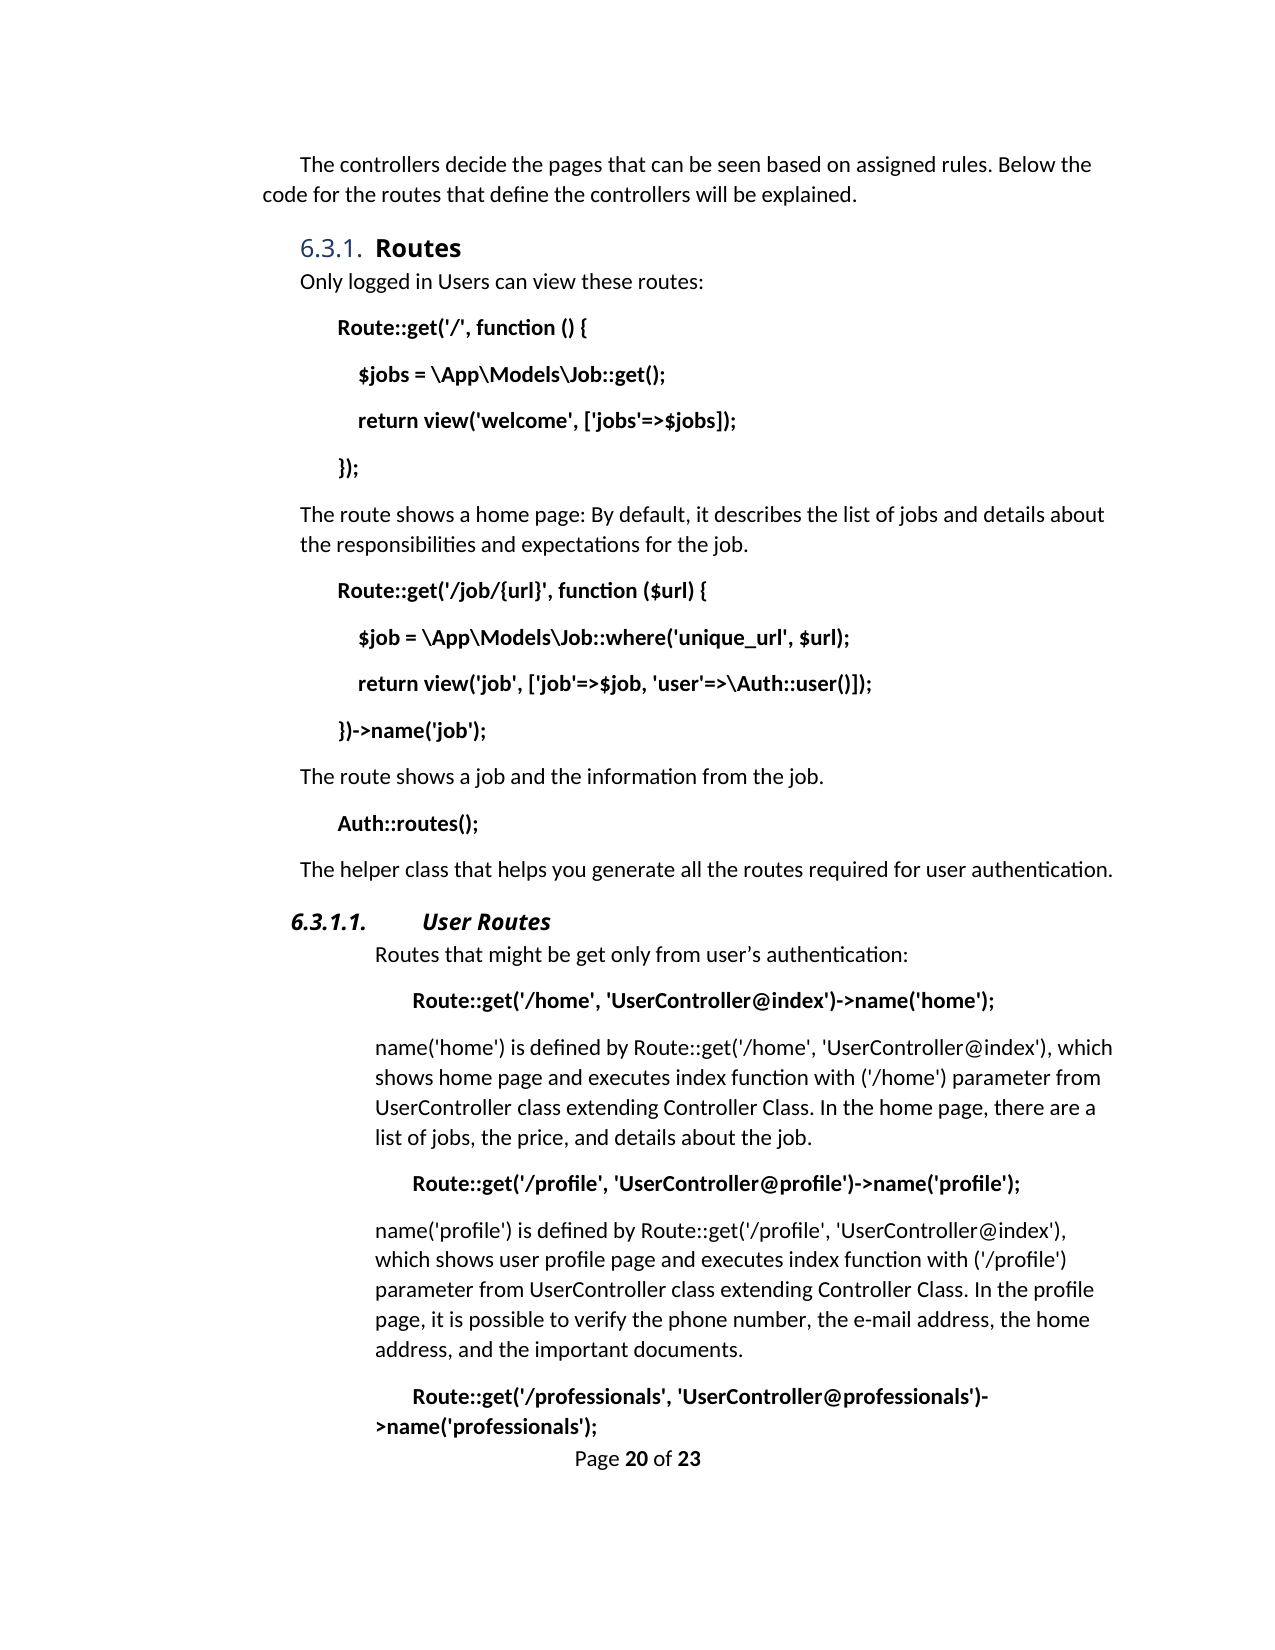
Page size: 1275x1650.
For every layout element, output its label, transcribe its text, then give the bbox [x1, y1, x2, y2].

text The controllers decide the pages that can be seen based on assigned rules. Below the code for the routes that define the controllers will be explained. [262, 150, 1125, 208]
subtitle Routes [300, 231, 1125, 265]
text Routes that might be get only from user’s authentication: [375, 940, 1125, 968]
text Only logged in Users can view these routes: [300, 267, 1125, 295]
text The helper class that helps you generate all the routes required for user authentication. [300, 856, 1125, 884]
text }); [300, 453, 1125, 481]
text $jobs = \App\Models\Job::get(); [300, 360, 1125, 388]
text Route::get('/home', 'UserController@index')->name('home'); [375, 986, 1125, 1014]
subtitle User Routes [291, 906, 1125, 938]
text return view('job', ['job'=>$job, 'user'=>\Auth::user()]); [300, 669, 1125, 697]
text return view('welcome', ['jobs'=>$jobs]); [300, 407, 1125, 435]
text Route::get('/professionals', 'UserController@professionals')->name('professionals'); [375, 1382, 1125, 1440]
text The route shows a job and the information from the job. [300, 762, 1125, 791]
text Route::get('/job/{url}', function ($url) { [300, 576, 1125, 604]
text The route shows a home page: By default, it describes the list of jobs and details about the responsibilities and expectations for the job. [300, 500, 1125, 558]
text Route::get('/', function () { [300, 313, 1125, 342]
text $job = \App\Models\Job::where('unique_url', $url); [300, 623, 1125, 651]
text Auth::routes(); [300, 809, 1125, 837]
text name('home') is defined by Route::get('/home', 'UserController@index'), which shows home page and executes index function with ('/home') parameter from UserController class extending Controller Class. In the home page, there are a list of jobs, the price, and details about the job. [375, 1033, 1125, 1151]
text name('profile') is defined by Route::get('/profile', 'UserController@index'), which shows user profile page and executes index function with ('/profile') parameter from UserController class extending Controller Class. In the profile page, it is possible to verify the phone number, the e-mail address, the home address, and the important documents. [375, 1216, 1125, 1363]
text Route::get('/profile', 'UserController@profile')->name('profile'); [375, 1169, 1125, 1197]
text })->name('job'); [300, 716, 1125, 744]
